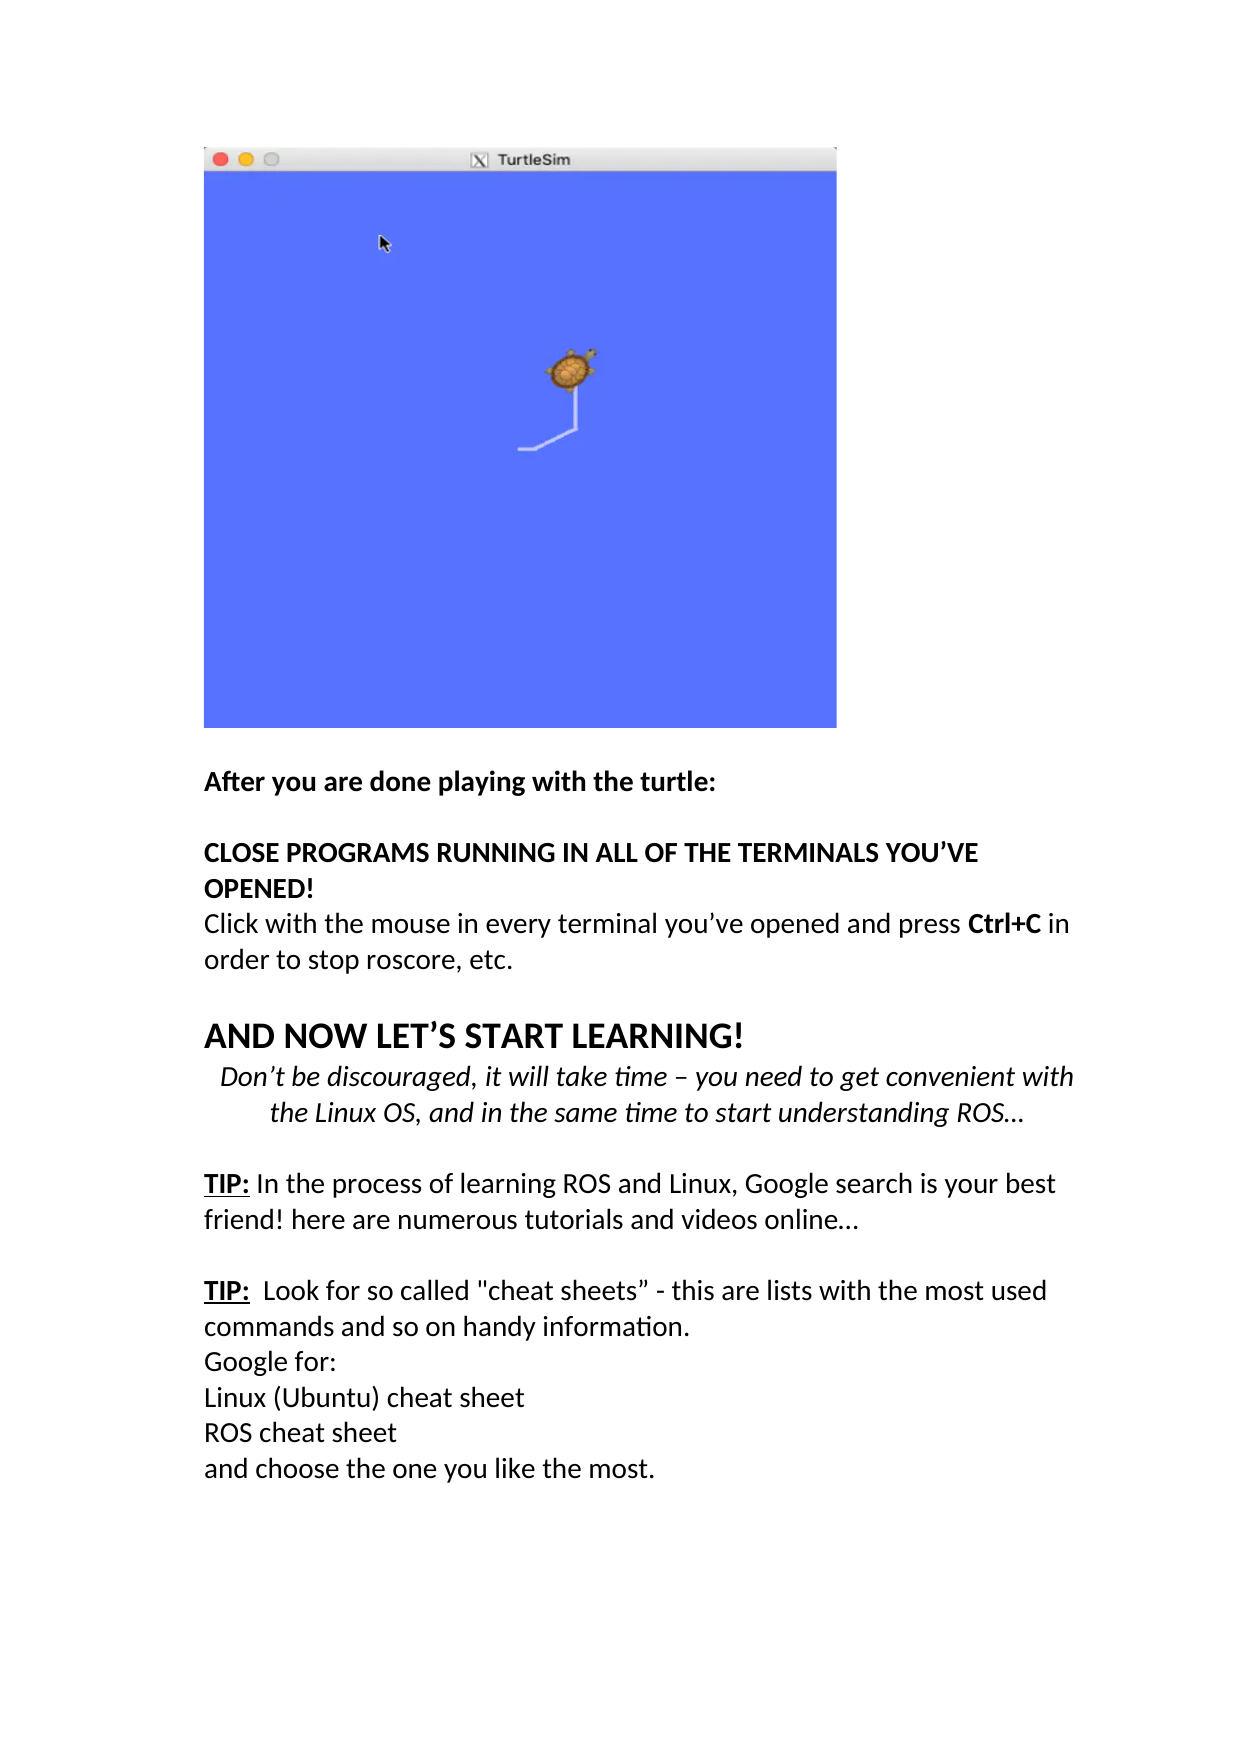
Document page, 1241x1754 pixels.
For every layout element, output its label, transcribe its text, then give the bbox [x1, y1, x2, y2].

text ROS cheat sheet [204, 1414, 1093, 1450]
text Don’t be discouraged, it will take time – you need to get convenient with the Linux OS, and in the same time to start understanding ROS… [204, 1058, 1093, 1129]
text CLOSE PROGRAMS RUNNING IN ALL OF THE TERMINALS YOU’VE OPENED! [204, 834, 1093, 906]
text After you are done playing with the turtle: [204, 763, 1093, 799]
text Click with the mouse in every terminal you’ve opened and press Ctrl+C in order to stop roscore, etc. [204, 906, 1093, 977]
text TIP: Look for so called "cheat sheets” - this are lists with the most used commands and so on handy information. [204, 1272, 1093, 1343]
text Linux (Ubuntu) cheat sheet [204, 1379, 1093, 1414]
text Google for: [204, 1343, 1093, 1379]
text TIP: In the process of learning ROS and Linux, Google search is your best friend! here are numerous tutorials and videos online… [204, 1165, 1093, 1236]
text AND NOW LET’S START LEARNING! [204, 1012, 1093, 1058]
text and choose the one you like the most. [204, 1450, 1093, 1486]
